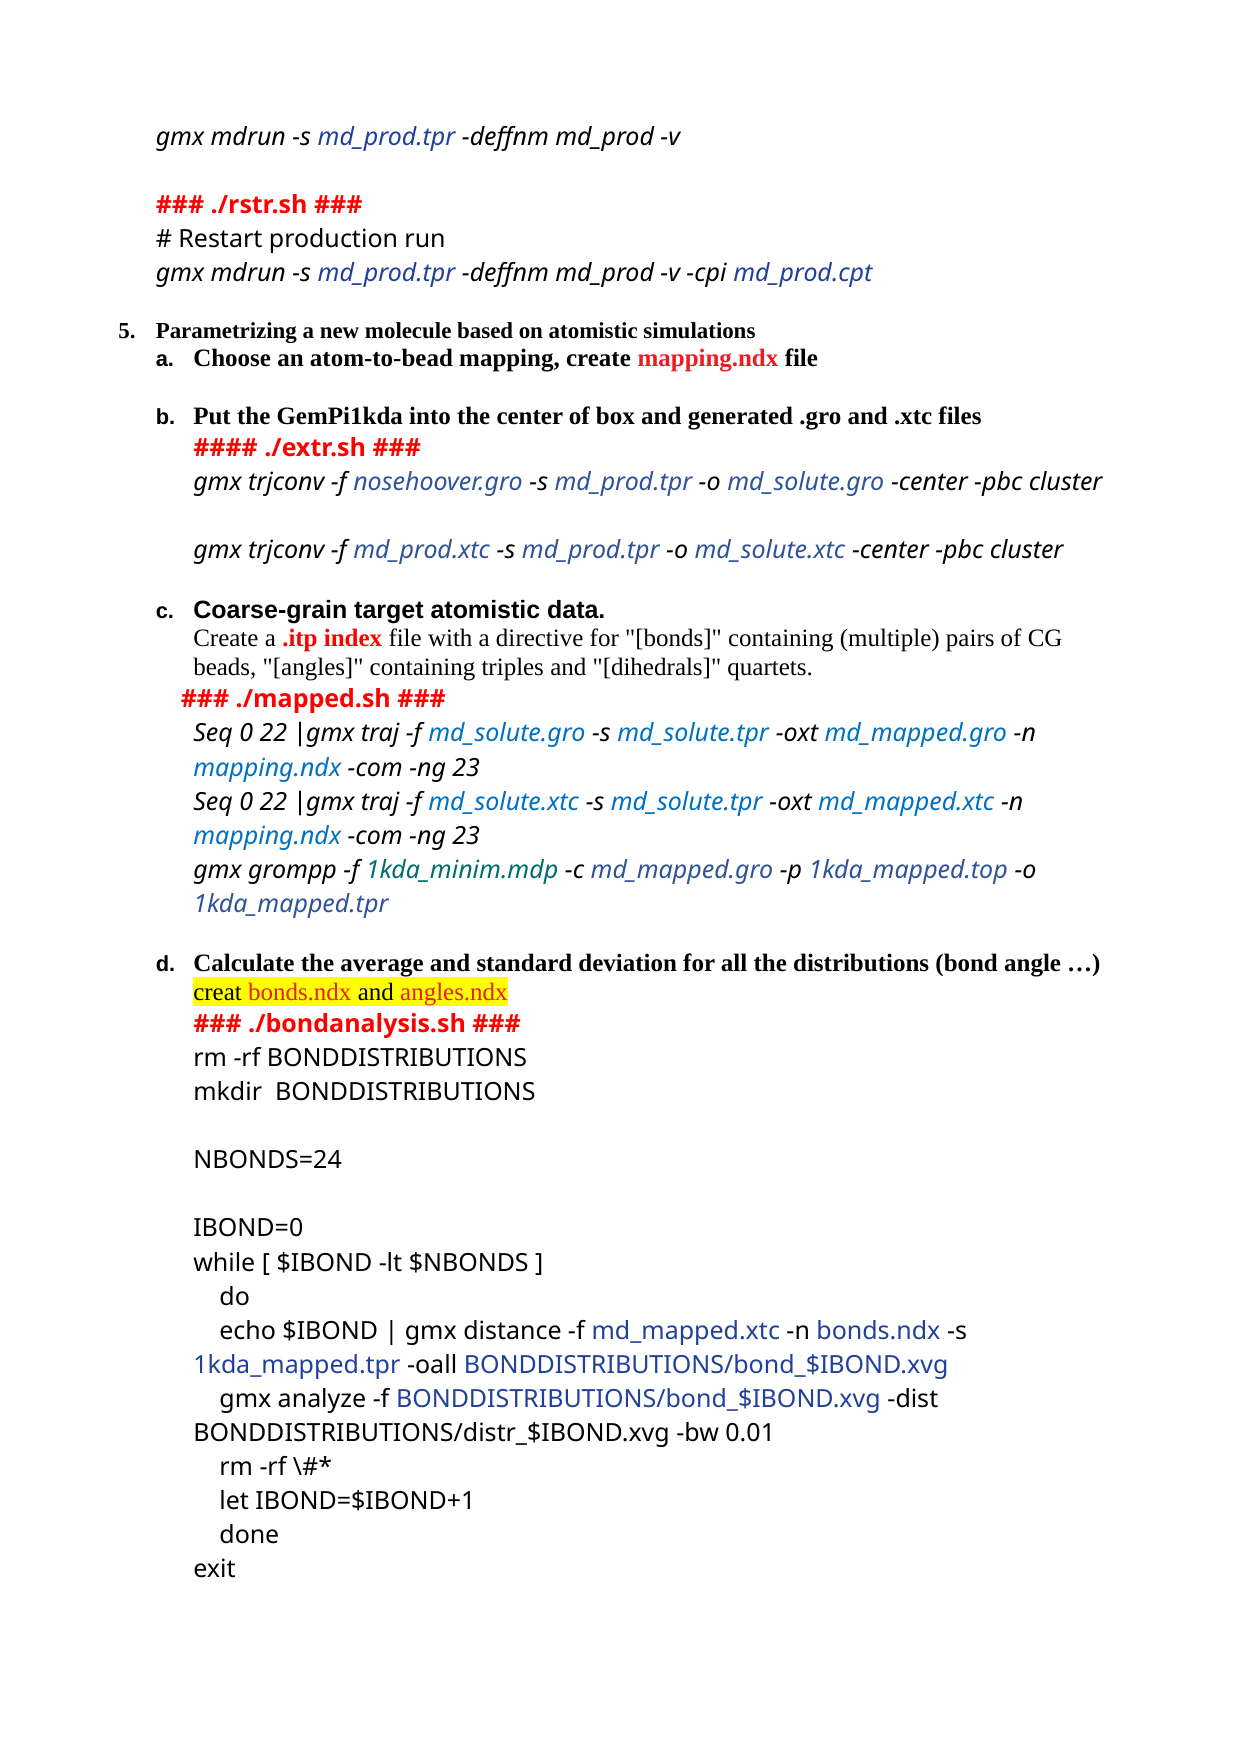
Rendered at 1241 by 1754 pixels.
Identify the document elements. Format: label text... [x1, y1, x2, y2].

list gmx mdrun -s md_prod.tpr -deffnm md_prod -v [156, 118, 1122, 152]
list Seq 0 22 ∣gmx traj -f md_solute.xtc -s md_solute.tpr -oxt md_mapped.xtc -n mapping.ndx -com -ng 23 [193, 783, 1122, 851]
list let IBOND=$IBOND+1 [193, 1483, 1122, 1517]
list IBOND=0 [193, 1210, 1122, 1244]
list while [ $IBOND -lt $NBONDS ] [193, 1244, 1122, 1278]
list ### ./rstr.sh ### [156, 186, 1122, 220]
list rm -rf BONDDISTRIBUTIONS [193, 1040, 1122, 1074]
list gmx mdrun -s md_prod.tpr -deffnm md_prod -v -cpi md_prod.cpt [156, 254, 1122, 288]
list ### ./mapped.sh ### [118, 681, 1122, 715]
list Parametrizing a new molecule based on atomistic simulations [118, 317, 1122, 343]
list #### ./extr.sh ### [193, 430, 1122, 464]
list mkdir BONDDISTRIBUTIONS [193, 1074, 1122, 1108]
list gmx grompp -f 1kda_minim.mdp -c md_mapped.gro -p 1kda_mapped.top -o 1kda_mapped.tpr [193, 851, 1122, 919]
list echo $IBOND | gmx distance -f md_mapped.xtc -n bonds.ndx -s 1kda_mapped.tpr -oall BONDDISTRIBUTIONS/bond_$IBOND.xvg [193, 1312, 1122, 1380]
list Create a .itp index file with a directive for "[bonds]" containing (multiple) pairs of CG beads, "[angles]" containing triples and "[dihedrals]" quartets. [193, 623, 1122, 681]
list Calculate the average and standard deviation for all the distributions (bond angle …) [156, 948, 1122, 977]
list ### ./bondanalysis.sh ### [193, 1006, 1122, 1040]
list Coarse-grain target atomistic data. [156, 595, 1122, 623]
list gmx analyze -f BONDDISTRIBUTIONS/bond_$IBOND.xvg -dist BONDDISTRIBUTIONS/distr_$IBOND.xvg -bw 0.01 [193, 1380, 1122, 1448]
list rm -rf \#* [193, 1448, 1122, 1483]
list creat bonds.ndx and angles.ndx [193, 977, 1122, 1006]
list do [193, 1278, 1122, 1312]
list Put the GemPi1kda into the center of box and generated .gro and .xtc files [156, 401, 1122, 430]
list Choose an atom-to-bead mapping, create mapping.ndx file [156, 343, 1122, 372]
list # Restart production run [156, 220, 1122, 254]
list gmx trjconv -f nosehoover.gro -s md_prod.tpr -o md_solute.gro -center -pbc cluster [193, 464, 1122, 498]
list gmx trjconv -f md_prod.xtc -s md_prod.tpr -o md_solute.xtc -center -pbc cluster [193, 532, 1122, 566]
list NBONDS=24 [193, 1142, 1122, 1176]
list Seq 0 22 ∣gmx traj -f md_solute.gro -s md_solute.tpr -oxt md_mapped.gro -n mapping.ndx -com -ng 23 [193, 715, 1122, 783]
list done [193, 1517, 1122, 1551]
list exit [193, 1551, 1122, 1585]
